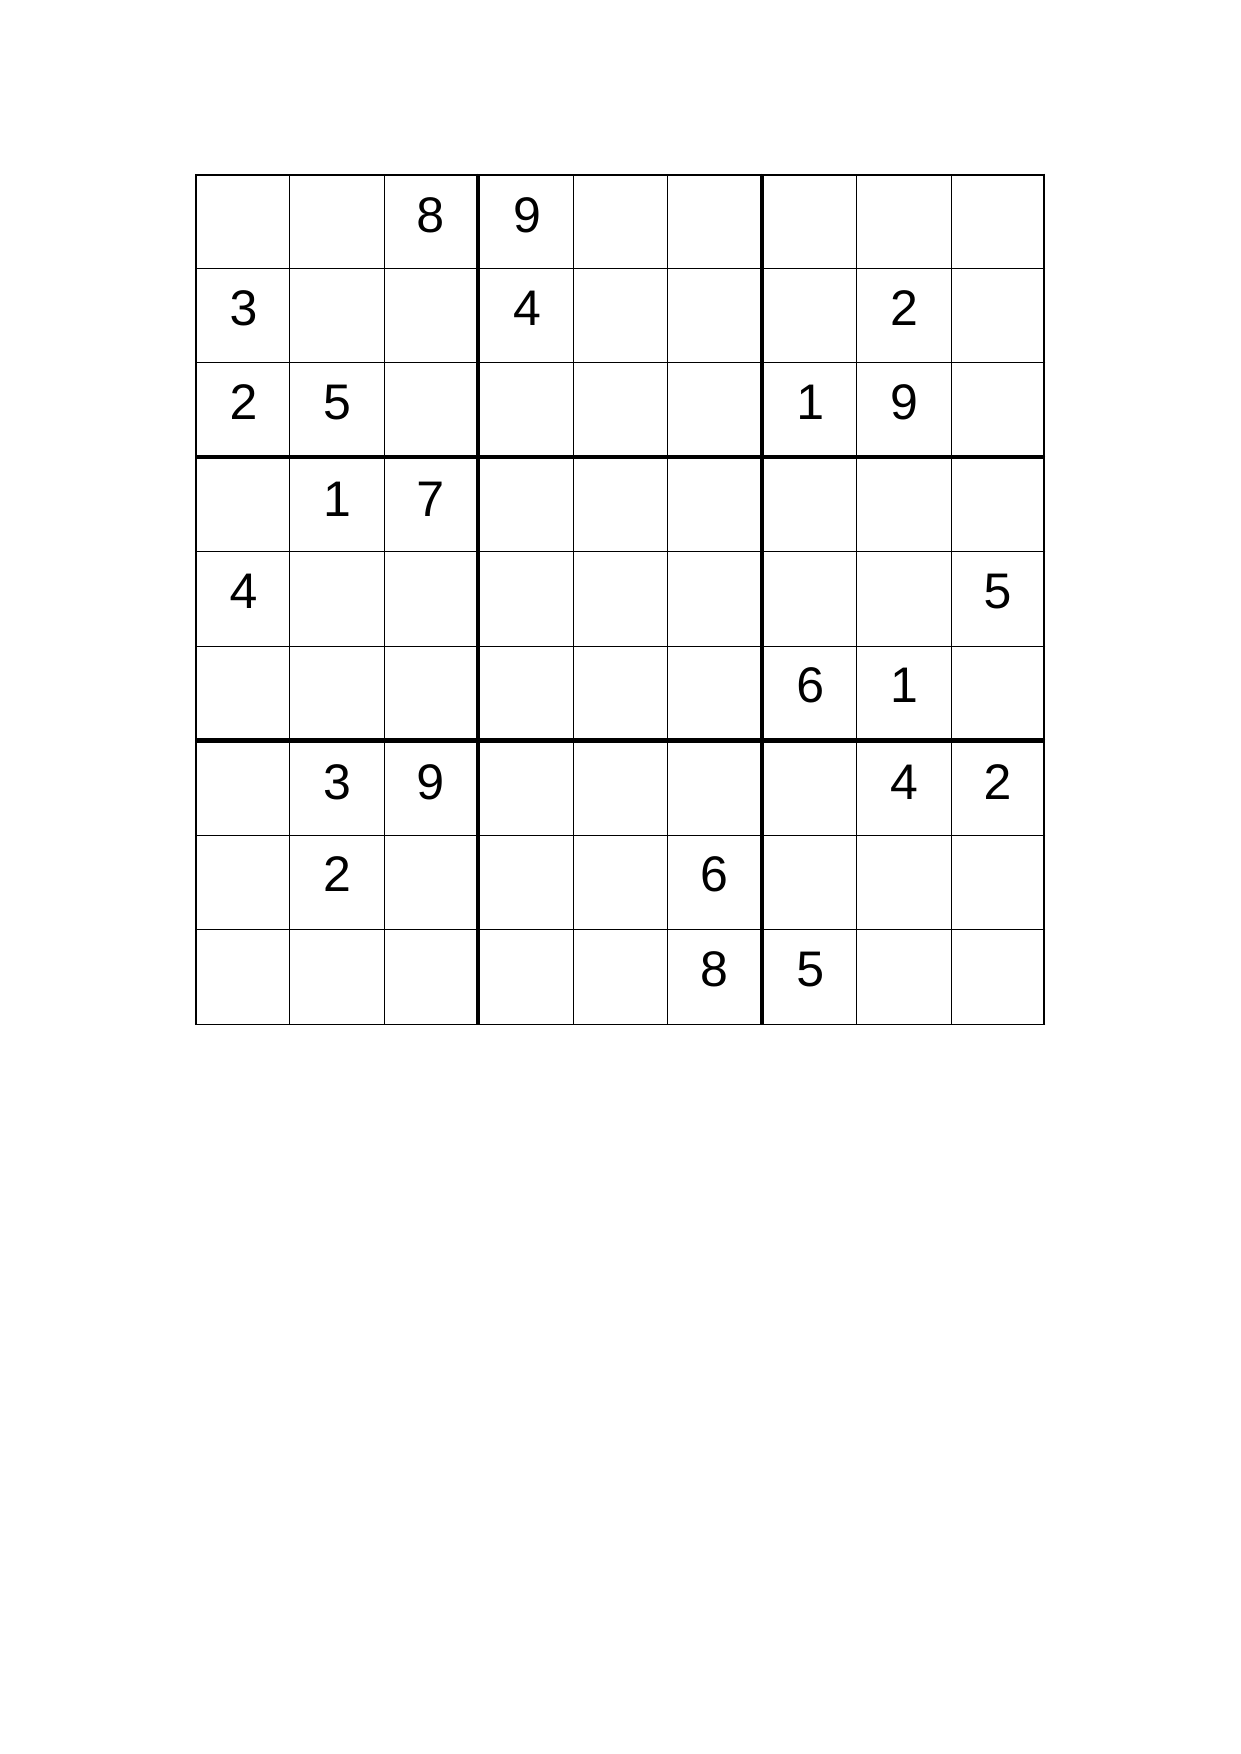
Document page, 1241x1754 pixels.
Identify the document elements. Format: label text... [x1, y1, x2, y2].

table_cell 1 [857, 647, 951, 738]
table_cell 4 [480, 269, 573, 362]
table_cell [480, 836, 573, 929]
table_cell 2 [197, 363, 289, 455]
table_cell [480, 647, 573, 738]
table_cell 5 [290, 363, 384, 455]
table_cell 1 [290, 459, 384, 551]
table_cell [952, 459, 1043, 551]
table_cell 6 [764, 647, 856, 738]
table_cell 5 [952, 552, 1043, 646]
table_cell [668, 269, 760, 362]
table_header [290, 176, 384, 268]
table_cell [764, 459, 856, 551]
table_cell [385, 930, 476, 1024]
table_cell [764, 269, 856, 362]
table_cell [385, 836, 476, 929]
table_cell 3 [290, 743, 384, 835]
table_cell 6 [668, 836, 760, 929]
table_header [764, 176, 856, 268]
table_header [668, 176, 760, 268]
table_cell [197, 743, 289, 835]
table_cell [952, 930, 1043, 1024]
table_cell 4 [197, 552, 289, 646]
table_cell [197, 930, 289, 1024]
table_cell [385, 552, 476, 646]
table_cell [668, 743, 760, 835]
table_cell [480, 930, 573, 1024]
table_cell 4 [857, 743, 951, 835]
table_cell [290, 647, 384, 738]
table_cell [385, 363, 476, 455]
table_cell [574, 647, 667, 738]
table_cell [574, 363, 667, 455]
table_cell [480, 363, 573, 455]
table_cell [290, 930, 384, 1024]
table_header [952, 176, 1043, 268]
table_cell 2 [857, 269, 951, 362]
table_cell 5 [764, 930, 856, 1024]
table_cell 1 [764, 363, 856, 455]
table_cell 2 [290, 836, 384, 929]
table_cell [574, 743, 667, 835]
table_cell [574, 836, 667, 929]
table_cell 9 [385, 743, 476, 835]
table_cell [574, 459, 667, 551]
table_header 8 [385, 176, 476, 268]
table_cell [385, 647, 476, 738]
table_cell [857, 552, 951, 646]
table_cell [197, 647, 289, 738]
table_cell [668, 647, 760, 738]
table_cell [385, 269, 476, 362]
table_cell [952, 363, 1043, 455]
table_cell [952, 269, 1043, 362]
table_cell 9 [857, 363, 951, 455]
table_cell [764, 552, 856, 646]
table_cell [574, 930, 667, 1024]
table_cell 2 [952, 743, 1043, 835]
table_cell [668, 459, 760, 551]
table_cell [952, 836, 1043, 929]
table_cell [197, 836, 289, 929]
table_header [857, 176, 951, 268]
table_cell [857, 459, 951, 551]
table_cell [857, 930, 951, 1024]
table_cell [857, 836, 951, 929]
table_cell [574, 552, 667, 646]
table_cell [764, 836, 856, 929]
table_header [574, 176, 667, 268]
table_cell 8 [668, 930, 760, 1024]
table_cell [668, 363, 760, 455]
table_header 9 [480, 176, 573, 268]
table_cell [480, 459, 573, 551]
table_cell [764, 743, 856, 835]
table_cell [290, 269, 384, 362]
table_cell [290, 552, 384, 646]
table_cell [574, 269, 667, 362]
table_header [197, 176, 289, 268]
table_cell [197, 459, 289, 551]
table_cell [480, 552, 573, 646]
table_cell [480, 743, 573, 835]
table_cell 7 [385, 459, 476, 551]
table_cell [952, 647, 1043, 738]
table_cell 3 [197, 269, 289, 362]
table_cell [668, 552, 760, 646]
